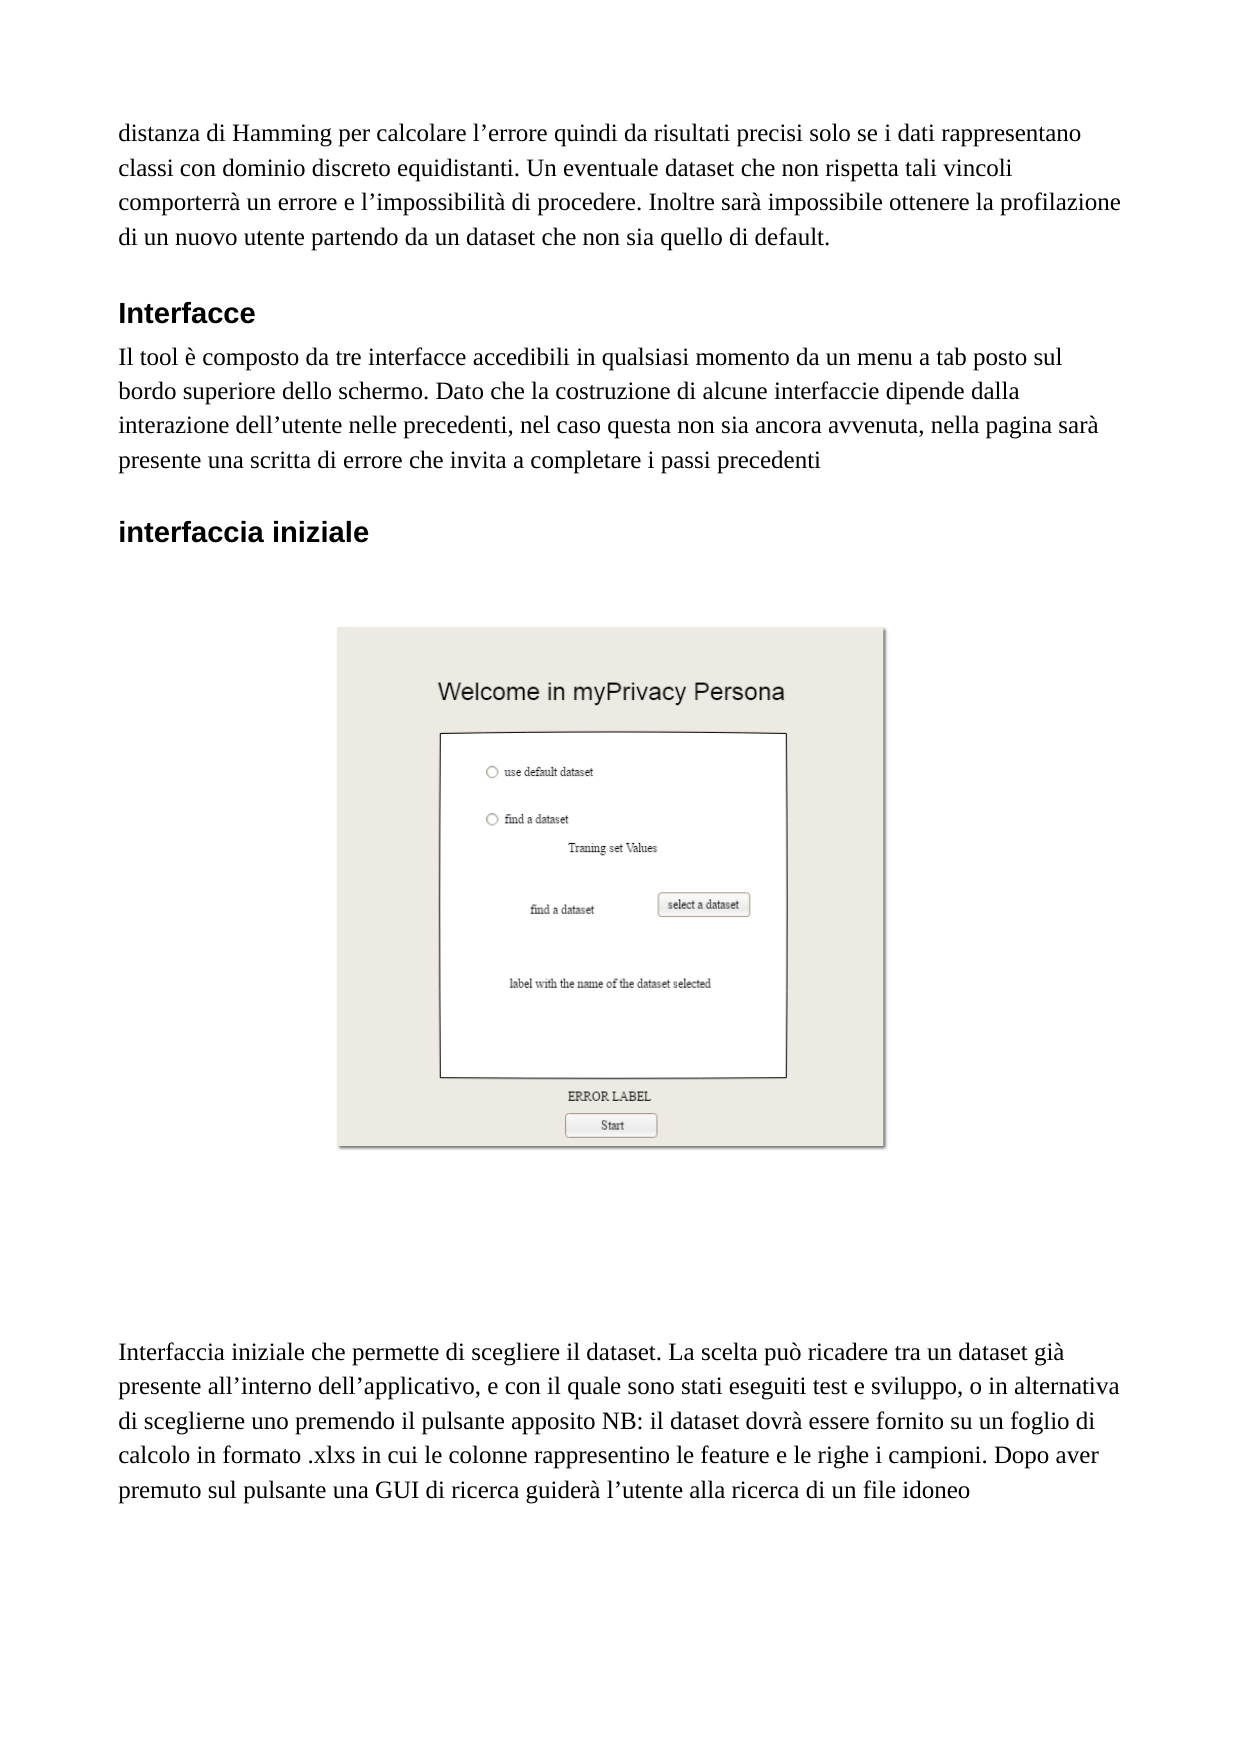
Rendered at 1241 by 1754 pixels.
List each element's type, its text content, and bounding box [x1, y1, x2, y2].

subtitle Interfacce [118, 296, 1122, 329]
text Interfaccia iniziale che permette di scegliere il dataset. La scelta può ricadere tra un dataset già presente all’interno dell’applicativo, e con il quale sono stati eseguiti test e sviluppo, o in alternativa di sceglierne uno premendo il pulsante apposito NB: il dataset dovrà essere fornito su un foglio di calcolo in formato .xlxs in cui le colonne rappresentino le feature e le righe i campioni. Dopo aver premuto sul pulsante una GUI di ricerca guiderà l’utente alla ricerca di un file idoneo [118, 1337, 1122, 1504]
text distanza di Hamming per calcolare l’errore quindi da risultati precisi solo se i dati rappresentano classi con dominio discreto equidistanti. Un eventuale dataset che non rispetta tali vincoli comporterrà un errore e l’impossibilità di procedere. Inoltre sarà impossibile ottenere la profilazione di un nuovo utente partendo da un dataset che non sia quello di default. [118, 118, 1122, 250]
subtitle interfaccia iniziale [118, 515, 1122, 548]
text Il tool è composto da tre interfacce accedibili in qualsiasi momento da un menu a tab posto sul bordo superiore dello schermo. Dato che la costruzione di alcune interfaccie dipende dalla interazione dell’utente nelle precedenti, nel caso questa non sia ancora avvenuta, nella pagina sarà presente una scritta di errore che invita a completare i passi precedenti [118, 342, 1122, 474]
